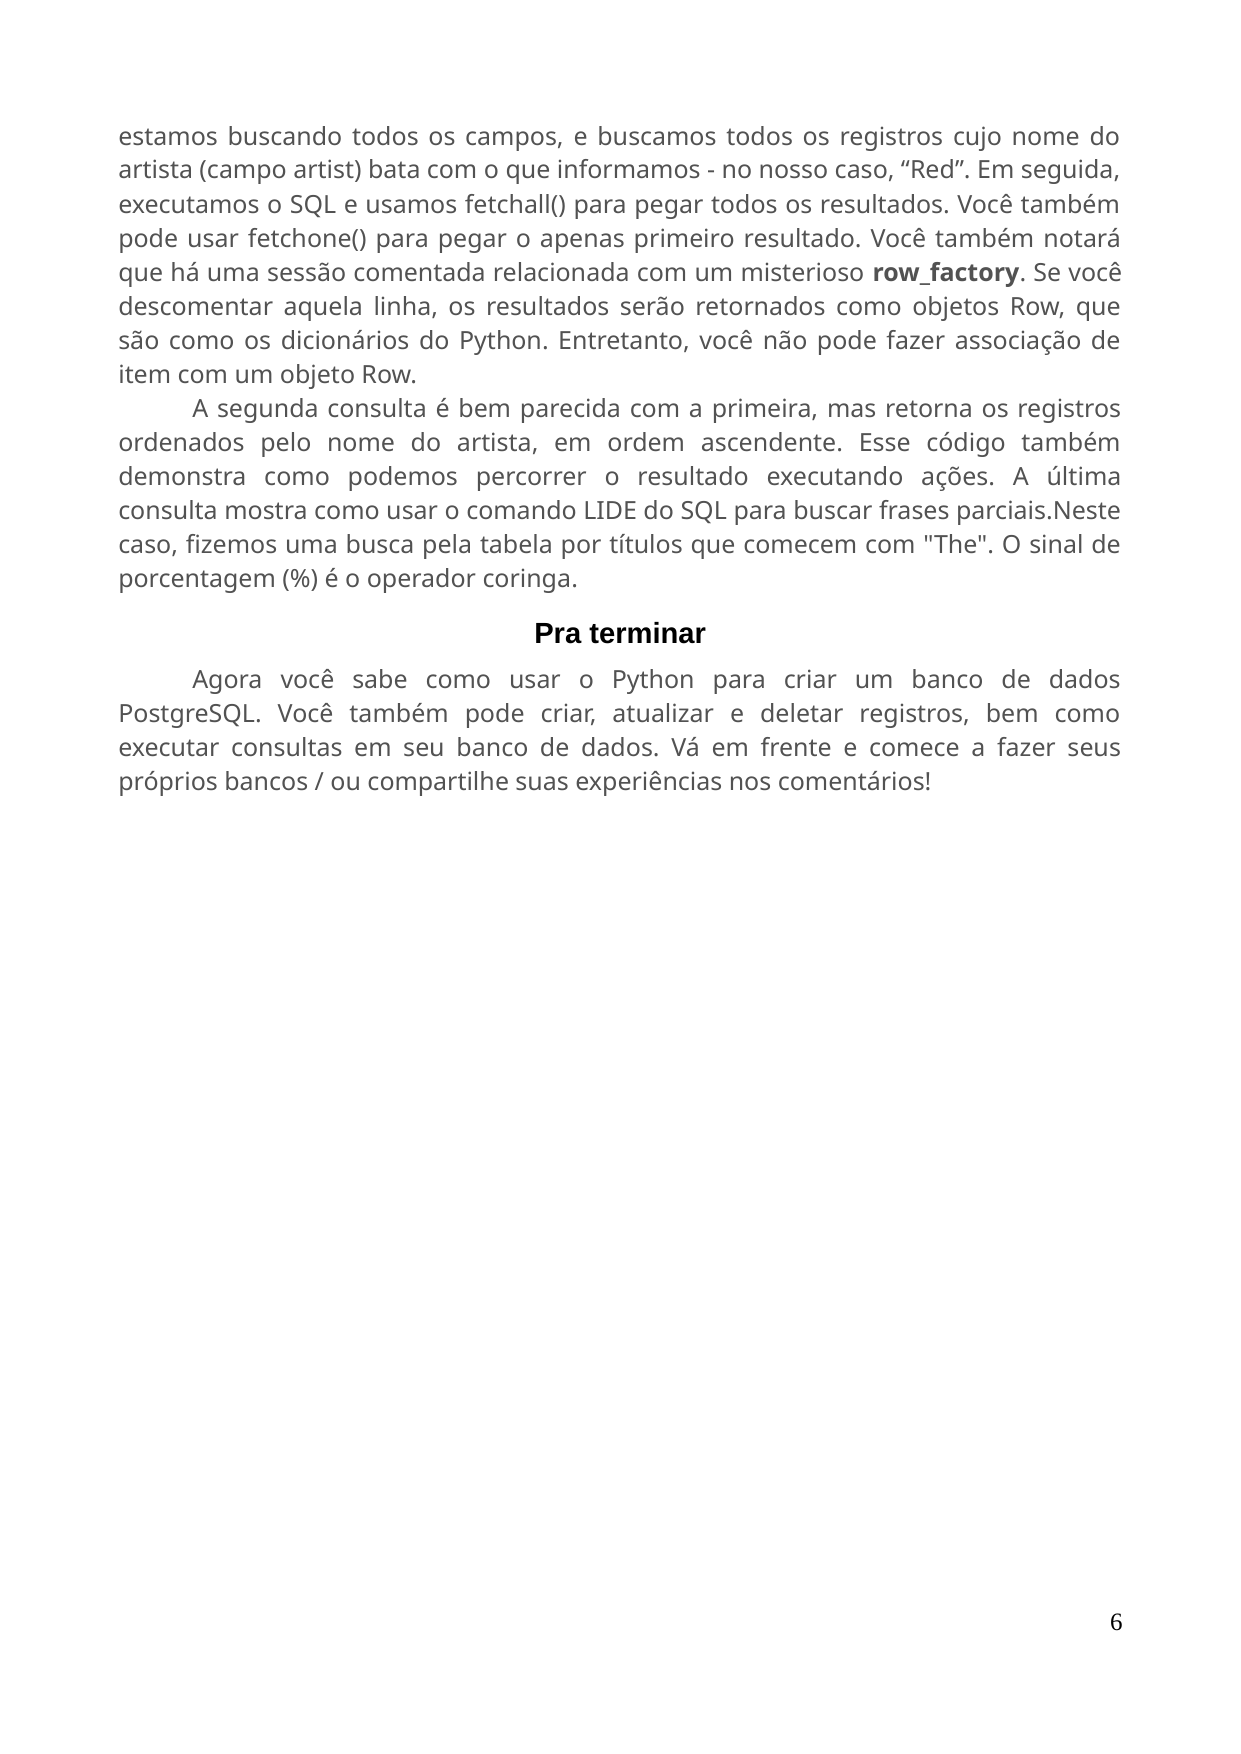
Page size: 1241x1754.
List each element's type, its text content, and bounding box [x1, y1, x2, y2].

text A segunda consulta é bem parecida com a primeira, mas retorna os registros ordenados pelo nome do artista, em ordem ascendente. Esse código também demonstra como podemos percorrer o resultado executando ações. A última consulta mostra como usar o comando LIDE do SQL para buscar frases parciais.Neste caso, fizemos uma busca pela tabela por títulos que comecem com "The". O sinal de porcentagem (%) é o operador coringa. [118, 391, 1122, 595]
text estamos buscando todos os campos, e buscamos todos os registros cujo nome do artista (campo artist) bata com o que informamos - no nosso caso, “Red”. Em seguida, executamos o SQL e usamos fetchall() para pegar todos os resultados. Você também pode usar fetchone() para pegar o apenas primeiro resultado. Você também notará que há uma sessão comentada relacionada com um misterioso row_factory. Se você descomentar aquela linha, os resultados serão retornados como objetos Row, que são como os dicionários do Python. Entretanto, você não pode fazer associação de item com um objeto Row. [118, 118, 1122, 391]
subtitle Pra terminar [118, 616, 1122, 649]
text Agora você sabe como usar o Python para criar um banco de dados PostgreSQL. Você também pode criar, atualizar e deletar registros, bem como executar consultas em seu banco de dados. Vá em frente e comece a fazer seus próprios bancos / ou compartilhe suas experiências nos comentários! [118, 662, 1122, 798]
